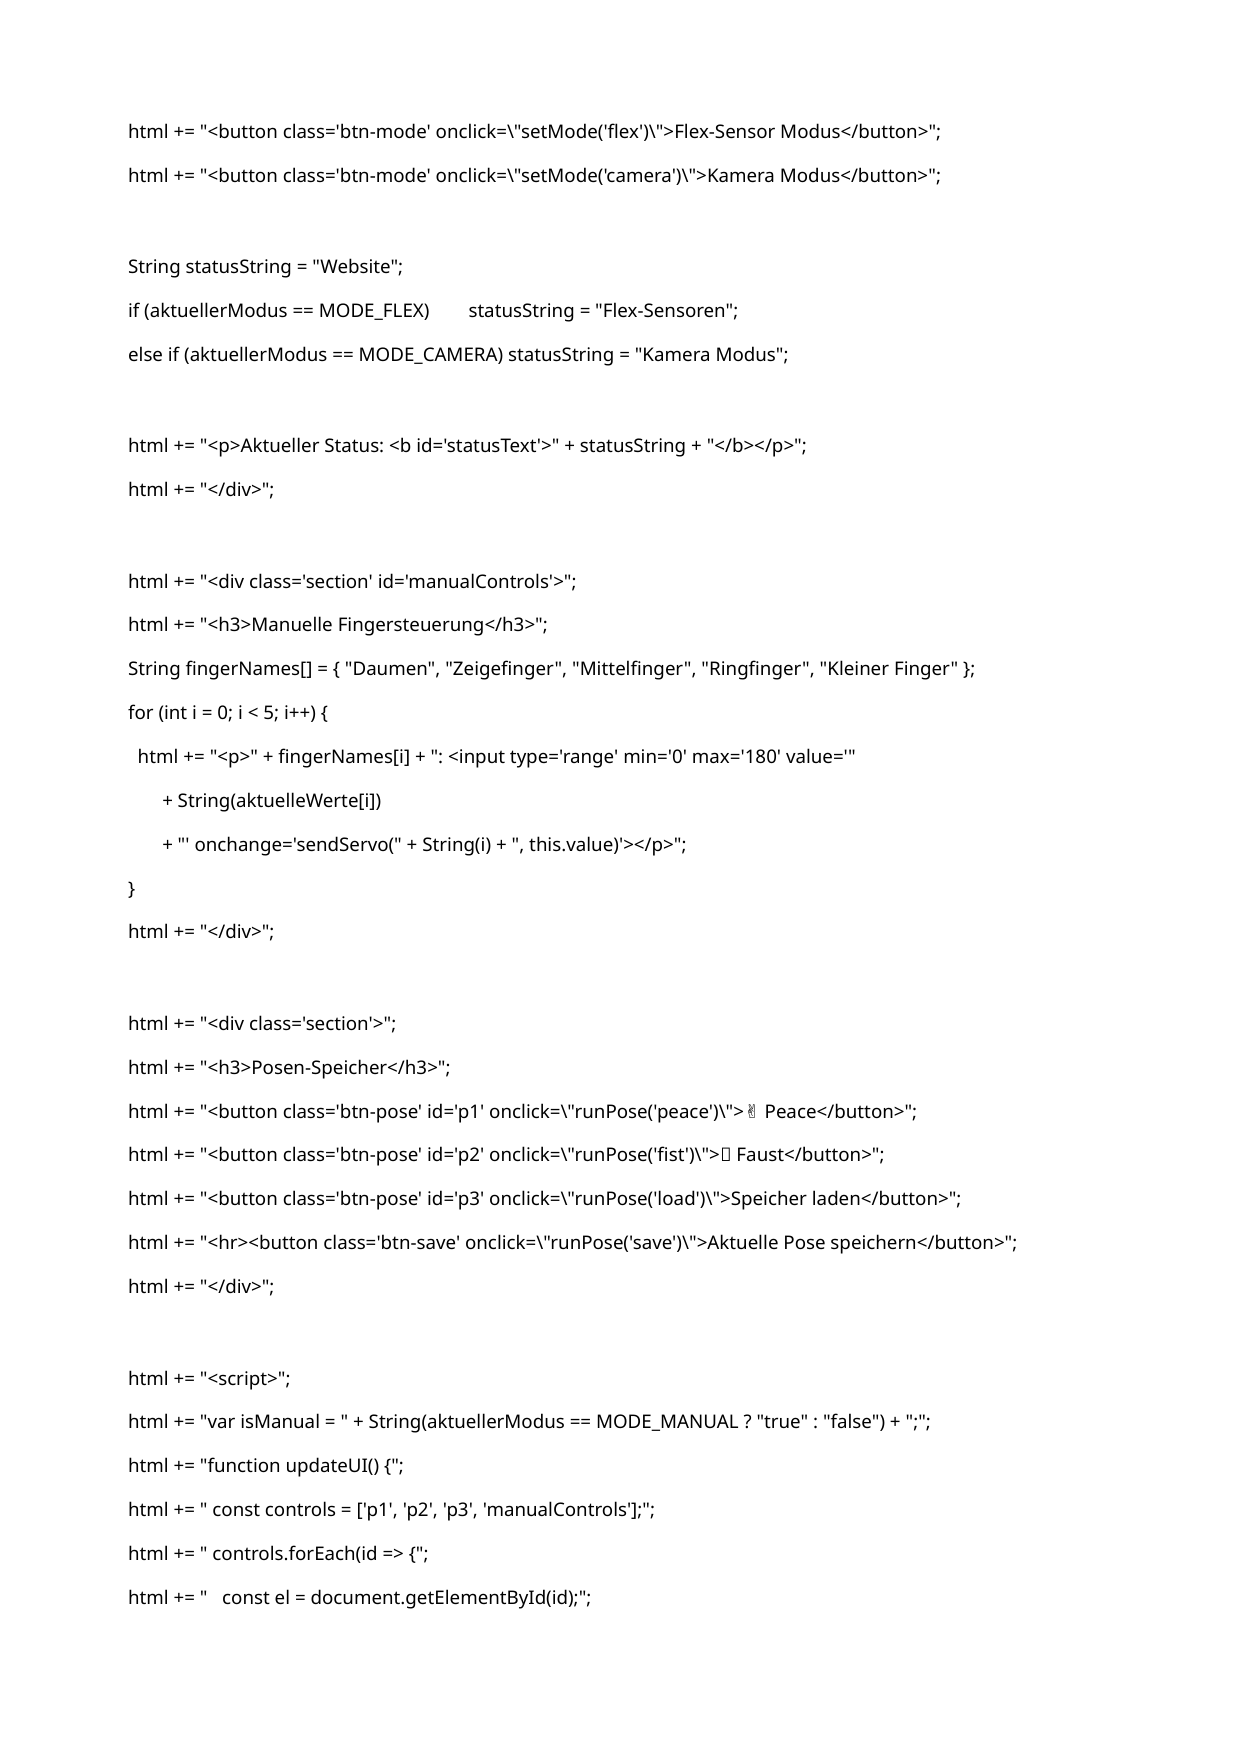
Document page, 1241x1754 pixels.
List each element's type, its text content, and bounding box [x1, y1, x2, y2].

text html += "<button class='btn-mode' onclick=\"setMode('flex')\">Flex-Sensor Modus</button>"; [118, 118, 1122, 144]
text html += "function updateUI() {"; [118, 1452, 1122, 1478]
text html += "<hr><button class='btn-save' onclick=\"runPose('save')\">Aktuelle Pose speichern</button>"; [118, 1229, 1122, 1255]
text String fingerNames[] = { "Daumen", "Zeigefinger", "Mittelfinger", "Ringfinger", "Kleiner Finger" }; [118, 656, 1122, 681]
text html += " controls.forEach(id => {"; [118, 1540, 1122, 1566]
text if (aktuellerModus == MODE_FLEX) statusString = "Flex-Sensoren"; [118, 297, 1122, 323]
text html += "</div>"; [118, 919, 1122, 944]
text html += "var isManual = " + String(aktuellerModus == MODE_MANUAL ? "true" : "false") + ";"; [118, 1409, 1122, 1434]
text html += "<button class='btn-pose' id='p3' onclick=\"runPose('load')\">Speicher laden</button>"; [118, 1186, 1122, 1211]
text + "' onchange='sendServo(" + String(i) + ", this.value)'></p>"; [118, 831, 1122, 857]
text } [118, 875, 1122, 900]
text html += "<button class='btn-mode' onclick=\"setMode('camera')\">Kamera Modus</button>"; [118, 162, 1122, 187]
text html += "</div>"; [118, 1273, 1122, 1299]
text html += "<div class='section'>"; [118, 1010, 1122, 1036]
text html += "<p>Aktueller Status: <b id='statusText'>" + statusString + "</b></p>"; [118, 433, 1122, 458]
text for (int i = 0; i < 5; i++) { [118, 699, 1122, 725]
text html += "<script>"; [118, 1365, 1122, 1390]
text html += "<h3>Manuelle Fingersteuerung</h3>"; [118, 612, 1122, 637]
text html += " const controls = ['p1', 'p2', 'p3', 'manualControls'];"; [118, 1496, 1122, 1522]
text else if (aktuellerModus == MODE_CAMERA) statusString = "Kamera Modus"; [118, 341, 1122, 367]
text html += "<button class='btn-pose' id='p2' onclick=\"runPose('fist')\">✊ Faust</button>"; [118, 1142, 1122, 1167]
text html += " const el = document.getElementById(id);"; [118, 1584, 1122, 1609]
text html += "<div class='section' id='manualControls'>"; [118, 568, 1122, 593]
text html += "</div>"; [118, 476, 1122, 502]
text html += "<p>" + fingerNames[i] + ": <input type='range' min='0' max='180' value='" [118, 743, 1122, 769]
text String statusString = "Website"; [118, 253, 1122, 279]
text html += "<h3>Posen-Speicher</h3>"; [118, 1054, 1122, 1079]
text html += "<button class='btn-pose' id='p1' onclick=\"runPose('peace')\">✌️ Peace</button>"; [118, 1098, 1122, 1123]
text + String(aktuelleWerte[i]) [118, 787, 1122, 813]
